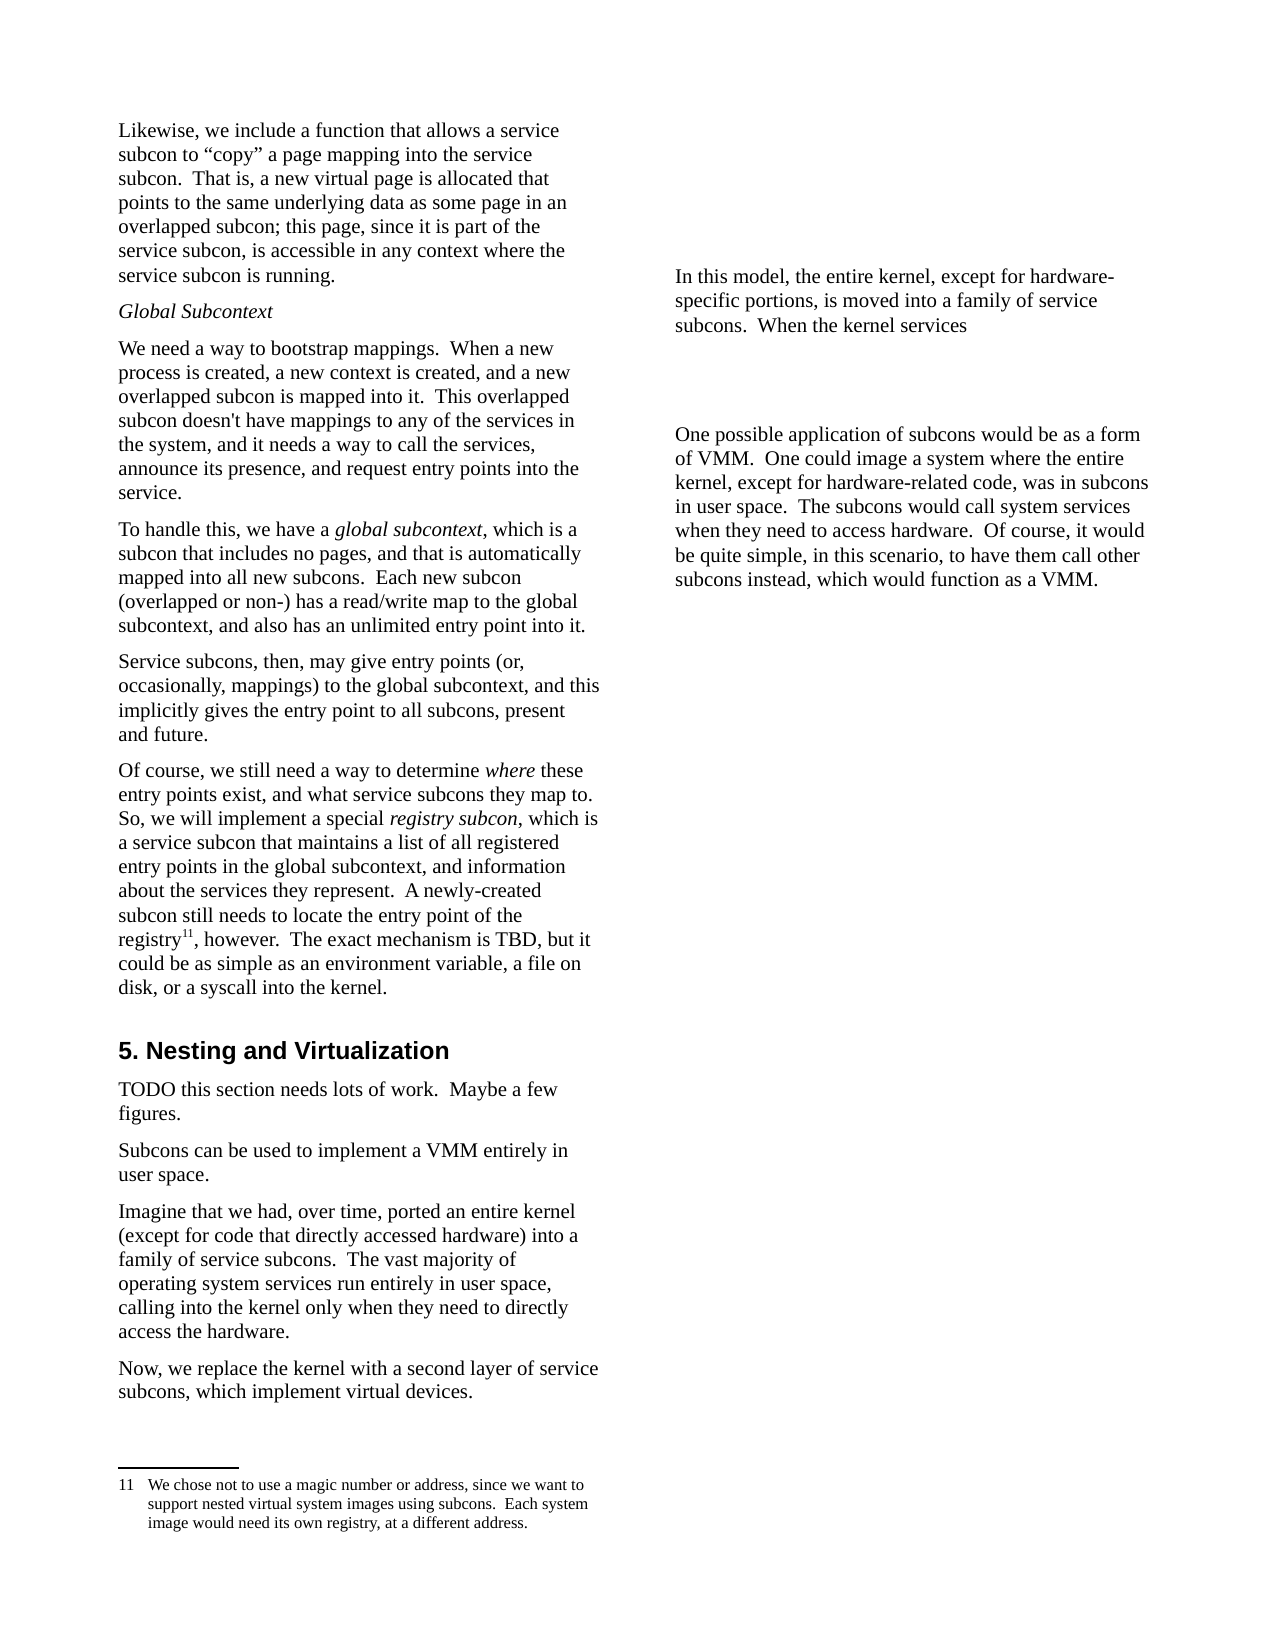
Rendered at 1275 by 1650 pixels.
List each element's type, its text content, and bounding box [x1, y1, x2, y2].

text Imagine that we had, over time, ported an entire kernel (except for code that directly accessed hardware) into a family of service subcons. The vast majority of operating system services run entirely in user space, calling into the kernel only when they need to directly access the hardware. [118, 1198, 600, 1343]
text We need a way to bootstrap mappings. When a new process is created, a new context is created, and a new overlapped subcon is mapped into it. This overlapped subcon doesn't have mappings to any of the services in the system, and it needs a way to call the services, announce its presence, and request entry points into the service. [118, 336, 600, 504]
text We chose not to use a magic number or address, since we want to support nested virtual system images using subcons. Each system image would need its own registry, at a different address. [118, 1474, 600, 1532]
text To handle this, we have a global subcontext, which is a subcon that includes no pages, and that is automatically mapped into all new subcons. Each new subcon (overlapped or non-) has a read/write map to the global subcontext, and also has an unlimited entry point into it. [118, 517, 600, 637]
text Now, we replace the kernel with a second layer of service subcons, which implement virtual devices. [118, 1355, 600, 1403]
text Subcons can be used to implement a VMM entirely in user space. [118, 1138, 600, 1186]
text One possible application of subcons would be as a form of VMM. One could image a system where the entire kernel, except for hardware-related code, was in subcons in user space. The subcons would call system services when they need to access hardware. Of course, it would be quite simple, in this scenario, to have them call other subcons instead, which would function as a VMM. [675, 422, 1157, 591]
text TODO this section needs lots of work. Maybe a few figures. [118, 1077, 600, 1125]
text Service subcons, then, may give entry points (or, occasionally, mappings) to the global subcontext, and this implicitly gives the entry point to all subcons, present and future. [118, 649, 600, 746]
text Of course, we still need a way to determine where these entry points exist, and what service subcons they map to. So, we will implement a special registry subcon, which is a service subcon that maintains a list of all registered entry points in the global subcontext, and information about the services they represent. A newly-created subcon still needs to locate the entry point of the registry, however. The exact mechanism is TBD, but it could be as simple as an environment variable, a file on disk, or a syscall into the kernel. [118, 758, 600, 999]
text Global Subcontext [118, 299, 600, 323]
subtitle 5. Nesting and Virtualization [118, 1036, 600, 1065]
text Likewise, we include a function that allows a service subcon to “copy” a page mapping into the service subcon. That is, a new virtual page is allocated that points to the same underlying data as some page in an overlapped subcon; this page, since it is part of the service subcon, is accessible in any context where the service subcon is running. [118, 118, 600, 287]
text In this model, the entire kernel, except for hardware-specific portions, is moved into a family of service subcons. When the kernel services [675, 264, 1157, 337]
